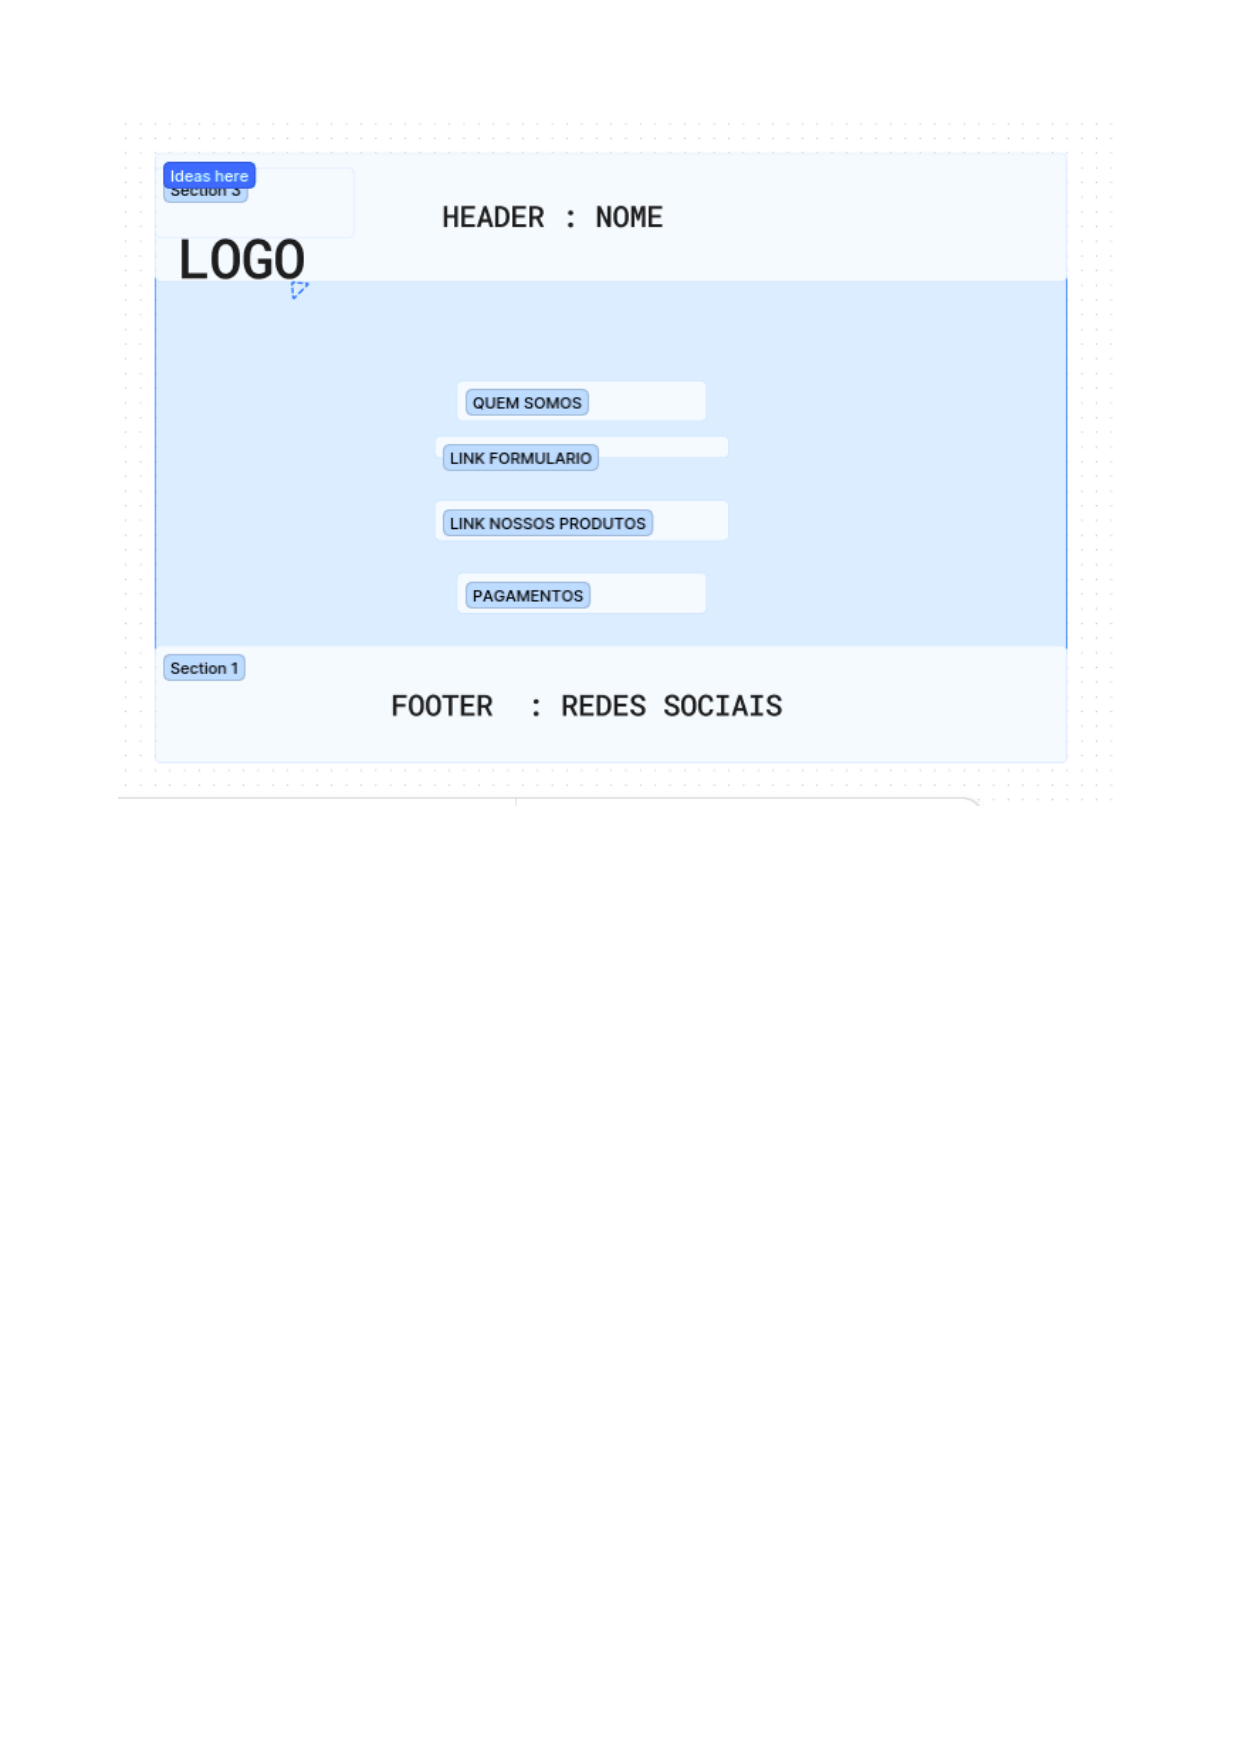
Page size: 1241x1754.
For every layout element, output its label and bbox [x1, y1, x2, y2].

picture [118, 118, 1123, 806]
